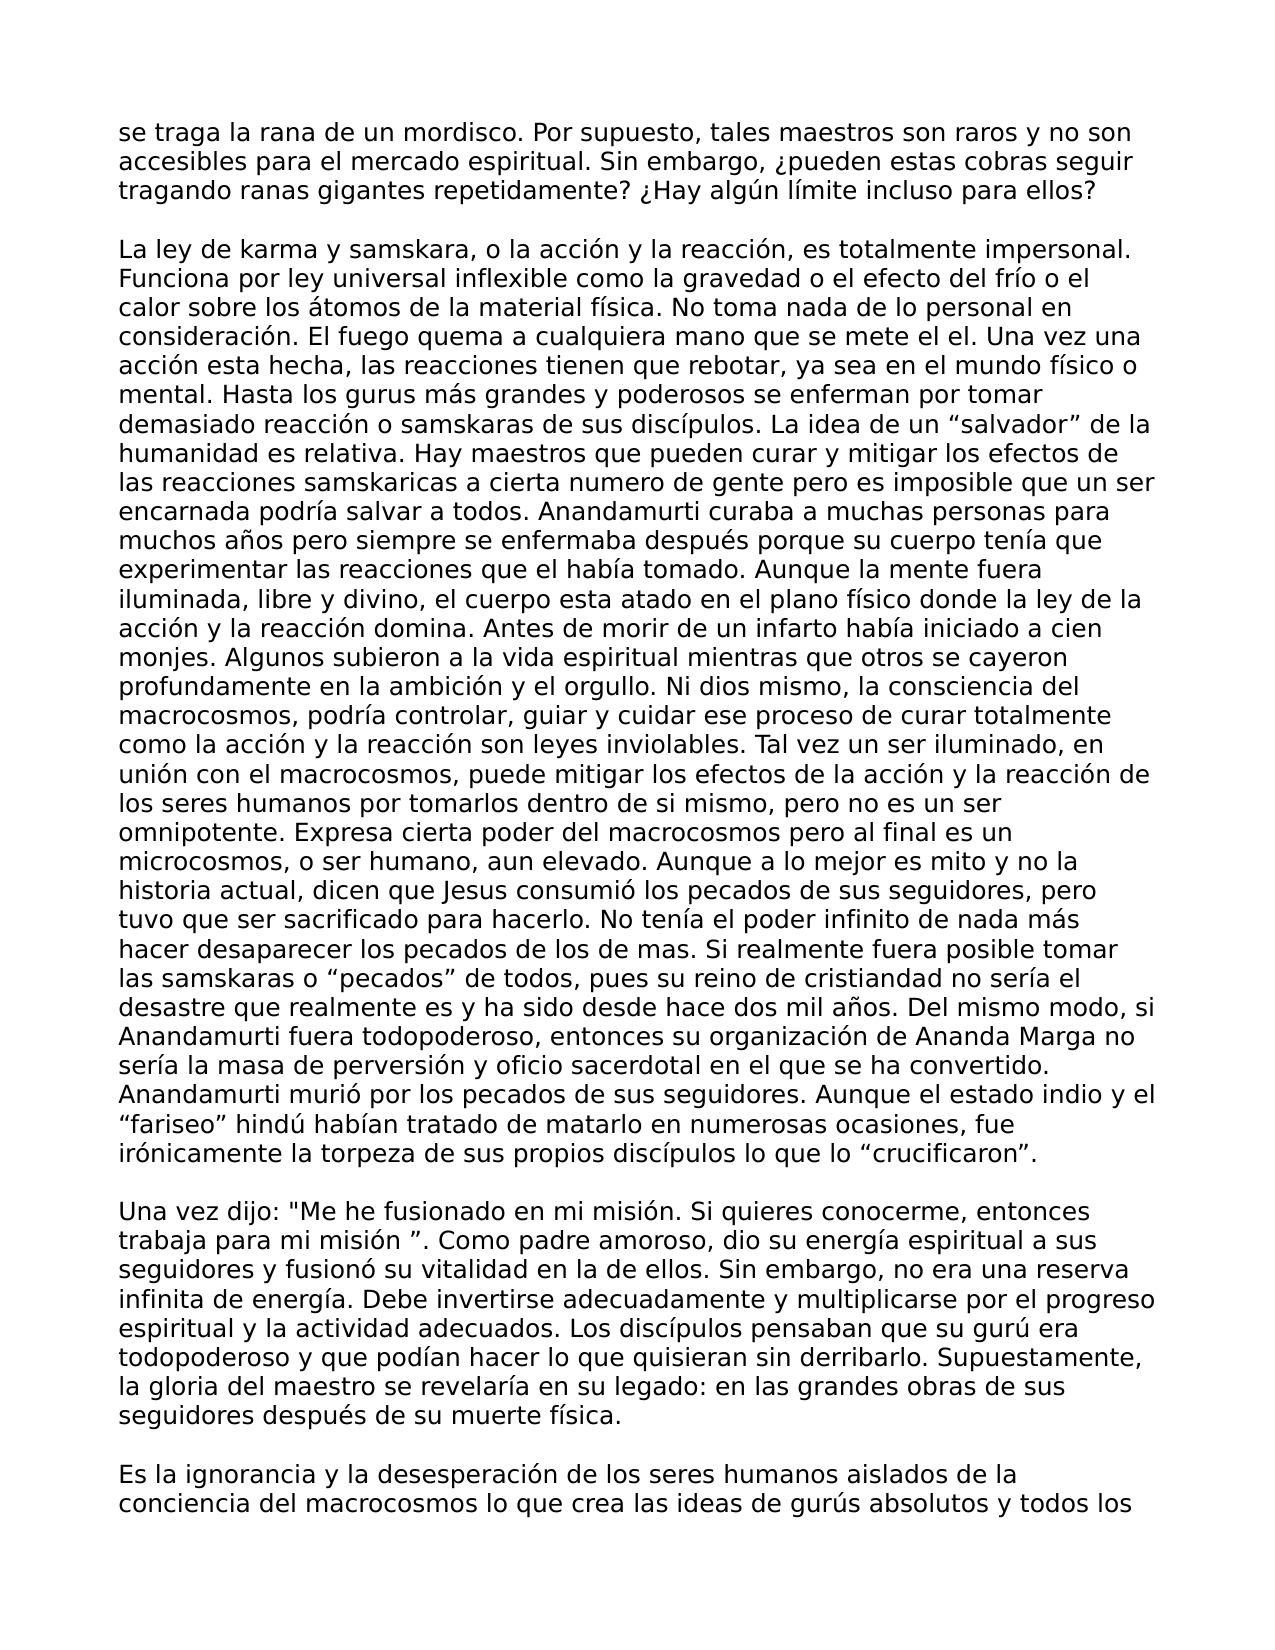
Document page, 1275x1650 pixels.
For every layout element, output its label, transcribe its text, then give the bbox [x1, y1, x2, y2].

text se traga la rana de un mordisco. Por supuesto, tales maestros son raros y no son accesibles para el mercado espiritual. Sin embargo, ¿pueden estas cobras seguir tragando ranas gigantes repetidamente? ¿Hay algún límite incluso para ellos? La ley de karma y samskara, o la acción y la reacción, es totalmente impersonal. Funciona por ley universal inflexible como la gravedad o el efecto del frío o el calor sobre los átomos de la material física. No toma nada de lo personal en consideración. El fuego quema a cualquiera mano que se mete el el. Una vez una acción esta hecha, las reacciones tienen que rebotar, ya sea en el mundo físico o mental. Hasta los gurus más grandes y poderosos se enferman por tomar demasiado reacción o samskaras de sus discípulos. La idea de un “salvador” de la humanidad es relativa. Hay maestros que pueden curar y mitigar los efectos de las reacciones samskaricas a cierta numero de gente pero es imposible que un ser encarnada podría salvar a todos. Anandamurti curaba a muchas personas para muchos años pero siempre se enfermaba después porque su cuerpo tenía que experimentar las reacciones que el había tomado. Aunque la mente fuera iluminada, libre y divino, el cuerpo esta atado en el plano físico donde la ley de la acción y la reacción domina. Antes de morir de un infarto había iniciado a cien monjes. Algunos subieron a la vida espiritual mientras que otros se cayeron profundamente en la ambición y el orgullo. Ni dios mismo, la consciencia del macrocosmos, podría controlar, guiar y cuidar ese proceso de curar totalmente como la acción y la reacción son leyes inviolables. Tal vez un ser iluminado, en unión con el macrocosmos, puede mitigar los efectos de la acción y la reacción de los seres humanos por tomarlos dentro de si mismo, pero no es un ser omnipotente. Expresa cierta poder del macrocosmos pero al final es un microcosmos, o ser humano, aun elevado. Aunque a lo mejor es mito y no la historia actual, dicen que Jesus consumió los pecados de sus seguidores, pero tuvo que ser sacrificado para hacerlo. No tenía el poder infinito de nada más hacer desaparecer los pecados de los de mas. Si realmente fuera posible tomar las samskaras o “pecados” de todos, pues su reino de cristiandad no sería el desastre que realmente es y ha sido desde hace dos mil años. Del mismo modo, si Anandamurti fuera todopoderoso, entonces su organización de Ananda Marga no sería la masa de perversión y oficio sacerdotal en el que se ha convertido. Anandamurti murió por los pecados de sus seguidores. Aunque el estado indio y el “fariseo” hindú habían tratado de matarlo en numerosas ocasiones, fue irónicamente la torpeza de sus propios discípulos lo que lo “crucificaron”. Una vez dijo: "Me he fusionado en mi misión. Si quieres conocerme, entonces trabaja para mi misión ”. Como padre amoroso, dio su energía espiritual a sus seguidores y fusionó su vitalidad en la de ellos. Sin embargo, no era una reserva infinita de energía. Debe invertirse adecuadamente y multiplicarse por el progreso espiritual y la actividad adecuados. Los discípulos pensaban que su gurú era todopoderoso y que podían hacer lo que quisieran sin derribarlo. Supuestamente, la gloria del maestro se revelaría en su legado: en las grandes obras de sus seguidores después de su muerte física. Es la ignorancia y la desesperación de los seres humanos aislados de la conciencia del macrocosmos lo que crea las ideas de gurús absolutos y todos los [118, 118, 1157, 1518]
